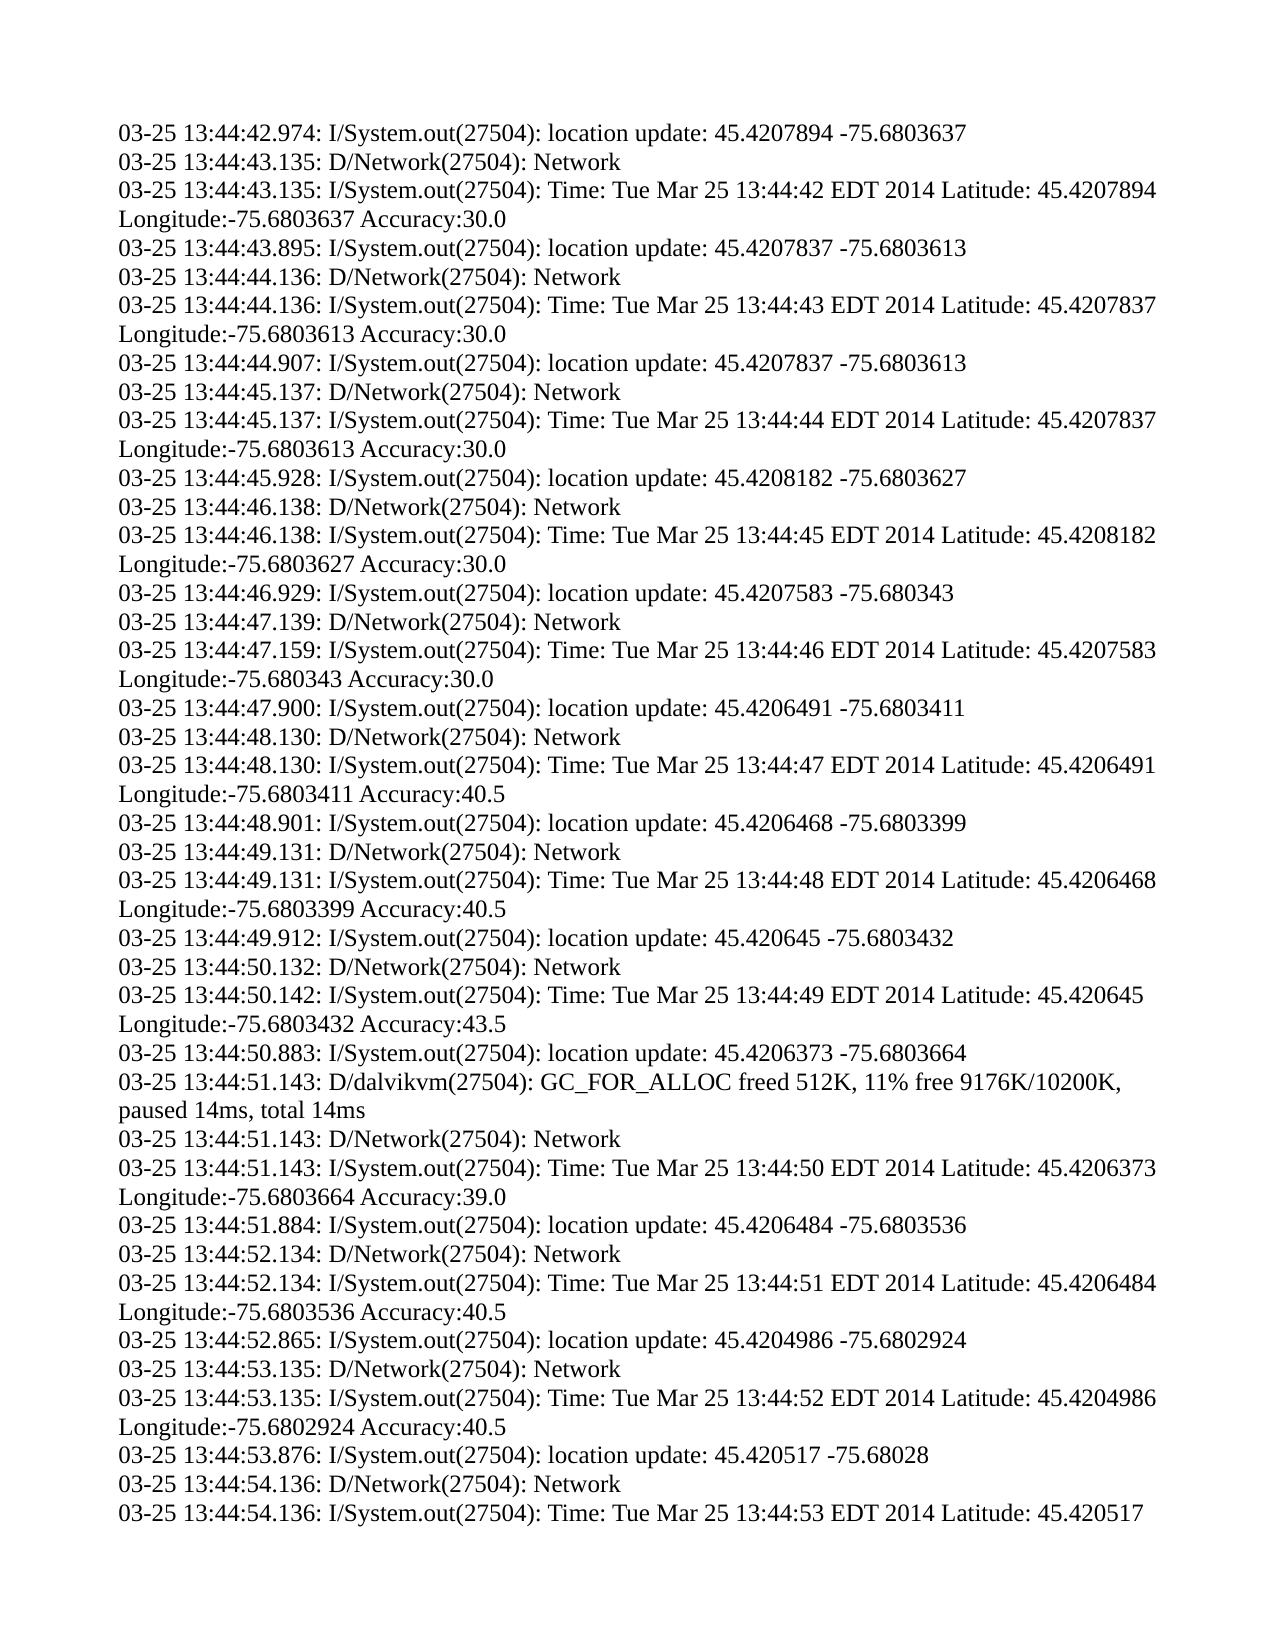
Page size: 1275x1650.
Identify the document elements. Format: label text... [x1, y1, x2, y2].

text 03-25 13:44:47.159: I/System.out(27504): Time: Tue Mar 25 13:44:46 EDT 2014 Latitude: 45.4207583 Longitude:-75.680343 Accuracy:30.0 [118, 636, 1157, 693]
text 03-25 13:44:52.865: I/System.out(27504): location update: 45.4204986 -75.6802924 [118, 1326, 1157, 1354]
text 03-25 13:44:48.130: I/System.out(27504): Time: Tue Mar 25 13:44:47 EDT 2014 Latitude: 45.4206491 Longitude:-75.6803411 Accuracy:40.5 [118, 751, 1157, 808]
text 03-25 13:44:51.143: I/System.out(27504): Time: Tue Mar 25 13:44:50 EDT 2014 Latitude: 45.4206373 Longitude:-75.6803664 Accuracy:39.0 [118, 1153, 1157, 1211]
text 03-25 13:44:49.131: I/System.out(27504): Time: Tue Mar 25 13:44:48 EDT 2014 Latitude: 45.4206468 Longitude:-75.6803399 Accuracy:40.5 [118, 866, 1157, 923]
text 03-25 13:44:50.142: I/System.out(27504): Time: Tue Mar 25 13:44:49 EDT 2014 Latitude: 45.420645 Longitude:-75.6803432 Accuracy:43.5 [118, 981, 1157, 1038]
text 03-25 13:44:51.143: D/Network(27504): Network [118, 1124, 1157, 1153]
text 03-25 13:44:46.138: I/System.out(27504): Time: Tue Mar 25 13:44:45 EDT 2014 Latitude: 45.4208182 Longitude:-75.6803627 Accuracy:30.0 [118, 521, 1157, 578]
text 03-25 13:44:52.134: D/Network(27504): Network [118, 1239, 1157, 1268]
text 03-25 13:44:48.130: D/Network(27504): Network [118, 722, 1157, 751]
text 03-25 13:44:45.137: I/System.out(27504): Time: Tue Mar 25 13:44:44 EDT 2014 Latitude: 45.4207837 Longitude:-75.6803613 Accuracy:30.0 [118, 406, 1157, 463]
text 03-25 13:44:47.139: D/Network(27504): Network [118, 607, 1157, 636]
text 03-25 13:44:53.135: D/Network(27504): Network [118, 1354, 1157, 1383]
text 03-25 13:44:43.135: D/Network(27504): Network [118, 147, 1157, 176]
text 03-25 13:44:51.884: I/System.out(27504): location update: 45.4206484 -75.6803536 [118, 1211, 1157, 1239]
text 03-25 13:44:45.928: I/System.out(27504): location update: 45.4208182 -75.6803627 [118, 463, 1157, 492]
text 03-25 13:44:49.912: I/System.out(27504): location update: 45.420645 -75.6803432 [118, 923, 1157, 952]
text 03-25 13:44:44.907: I/System.out(27504): location update: 45.4207837 -75.6803613 [118, 348, 1157, 377]
text 03-25 13:44:43.135: I/System.out(27504): Time: Tue Mar 25 13:44:42 EDT 2014 Latitude: 45.4207894 Longitude:-75.6803637 Accuracy:30.0 [118, 176, 1157, 233]
text 03-25 13:44:48.901: I/System.out(27504): location update: 45.4206468 -75.6803399 [118, 808, 1157, 837]
text 03-25 13:44:50.883: I/System.out(27504): location update: 45.4206373 -75.6803664 [118, 1038, 1157, 1067]
text 03-25 13:44:53.135: I/System.out(27504): Time: Tue Mar 25 13:44:52 EDT 2014 Latitude: 45.4204986 Longitude:-75.6802924 Accuracy:40.5 [118, 1383, 1157, 1441]
text 03-25 13:44:54.136: I/System.out(27504): Time: Tue Mar 25 13:44:53 EDT 2014 Latitude: 45.420517 [118, 1498, 1157, 1527]
text 03-25 13:44:47.900: I/System.out(27504): location update: 45.4206491 -75.6803411 [118, 693, 1157, 722]
text 03-25 13:44:54.136: D/Network(27504): Network [118, 1469, 1157, 1498]
text 03-25 13:44:49.131: D/Network(27504): Network [118, 837, 1157, 866]
text 03-25 13:44:44.136: I/System.out(27504): Time: Tue Mar 25 13:44:43 EDT 2014 Latitude: 45.4207837 Longitude:-75.6803613 Accuracy:30.0 [118, 291, 1157, 348]
text 03-25 13:44:46.138: D/Network(27504): Network [118, 492, 1157, 521]
text 03-25 13:44:44.136: D/Network(27504): Network [118, 262, 1157, 291]
text 03-25 13:44:43.895: I/System.out(27504): location update: 45.4207837 -75.6803613 [118, 233, 1157, 262]
text 03-25 13:44:45.137: D/Network(27504): Network [118, 377, 1157, 406]
text 03-25 13:44:51.143: D/dalvikvm(27504): GC_FOR_ALLOC freed 512K, 11% free 9176K/10200K, paused 14ms, total 14ms [118, 1067, 1157, 1124]
text 03-25 13:44:50.132: D/Network(27504): Network [118, 952, 1157, 981]
text 03-25 13:44:52.134: I/System.out(27504): Time: Tue Mar 25 13:44:51 EDT 2014 Latitude: 45.4206484 Longitude:-75.6803536 Accuracy:40.5 [118, 1268, 1157, 1326]
text 03-25 13:44:53.876: I/System.out(27504): location update: 45.420517 -75.68028 [118, 1441, 1157, 1469]
text 03-25 13:44:42.974: I/System.out(27504): location update: 45.4207894 -75.6803637 [118, 118, 1157, 147]
text 03-25 13:44:46.929: I/System.out(27504): location update: 45.4207583 -75.680343 [118, 578, 1157, 607]
